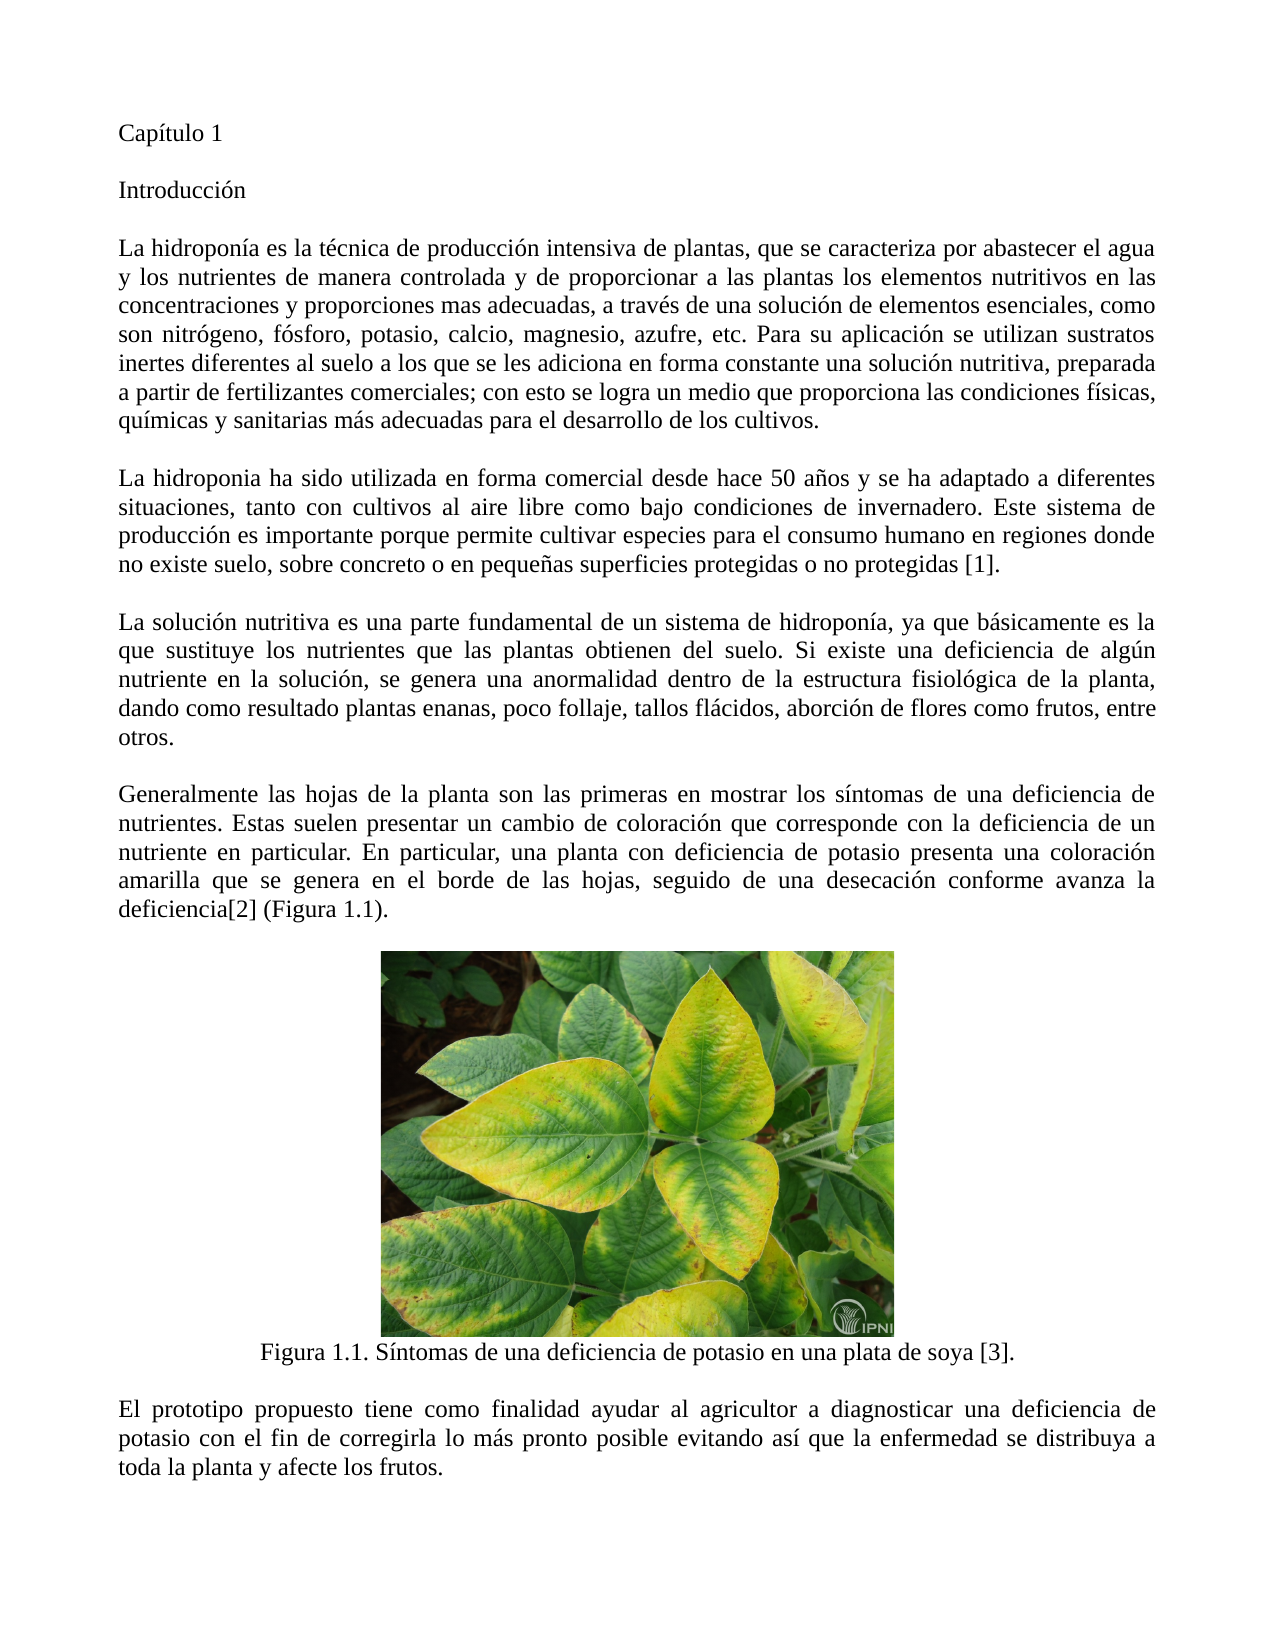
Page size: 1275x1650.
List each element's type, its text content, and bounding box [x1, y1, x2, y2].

text Generalmente las hojas de la planta son las primeras en mostrar los síntomas de una deficiencia de nutrientes. Estas suelen presentar un cambio de coloración que corresponde con la deficiencia de un nutriente en particular. En particular, una planta con deficiencia de potasio presenta una coloración amarilla que se genera en el borde de las hojas, seguido de una desecación conforme avanza la deficiencia[2] (Figura 1.1). [118, 779, 1157, 923]
text Capítulo 1 [118, 118, 1157, 147]
text La hidroponia ha sido utilizada en forma comercial desde hace 50 años y se ha adaptado a diferentes situaciones, tanto con cultivos al aire libre como bajo condiciones de invernadero. Este sistema de producción es importante porque permite cultivar especies para el consumo humano en regiones donde no existe suelo, sobre concreto o en pequeñas superficies protegidas o no protegidas [1]. [118, 463, 1157, 578]
text Introducción [118, 176, 1157, 204]
picture [380, 951, 895, 1337]
text El prototipo propuesto tiene como finalidad ayudar al agricultor a diagnosticar una deficiencia de potasio con el fin de corregirla lo más pronto posible evitando así que la enfermedad se distribuya a toda la planta y afecte los frutos. [118, 1394, 1157, 1481]
text La solución nutritiva es una parte fundamental de un sistema de hidroponía, ya que básicamente es la que sustituye los nutrientes que las plantas obtienen del suelo. Si existe una deficiencia de algún nutriente en la solución, se genera una anormalidad dentro de la estructura fisiológica de la planta, dando como resultado plantas enanas, poco follaje, tallos flácidos, aborción de flores como frutos, entre otros. [118, 607, 1157, 751]
text La hidroponía es la técnica de producción intensiva de plantas, que se caracteriza por abastecer el agua y los nutrientes de manera controlada y de proporcionar a las plantas los elementos nutritivos en las concentraciones y proporciones mas adecuadas, a través de una solución de elementos esenciales, como son nitrógeno, fósforo, potasio, calcio, magnesio, azufre, etc. Para su aplicación se utilizan sustratos inertes diferentes al suelo a los que se les adiciona en forma constante una solución nutritiva, preparada a partir de fertilizantes comerciales; con esto se logra un medio que proporciona las condiciones físicas, químicas y sanitarias más adecuadas para el desarrollo de los cultivos. [118, 233, 1157, 434]
text Figura 1.1. Síntomas de una deficiencia de potasio en una plata de soya [3]. [118, 952, 1157, 1366]
